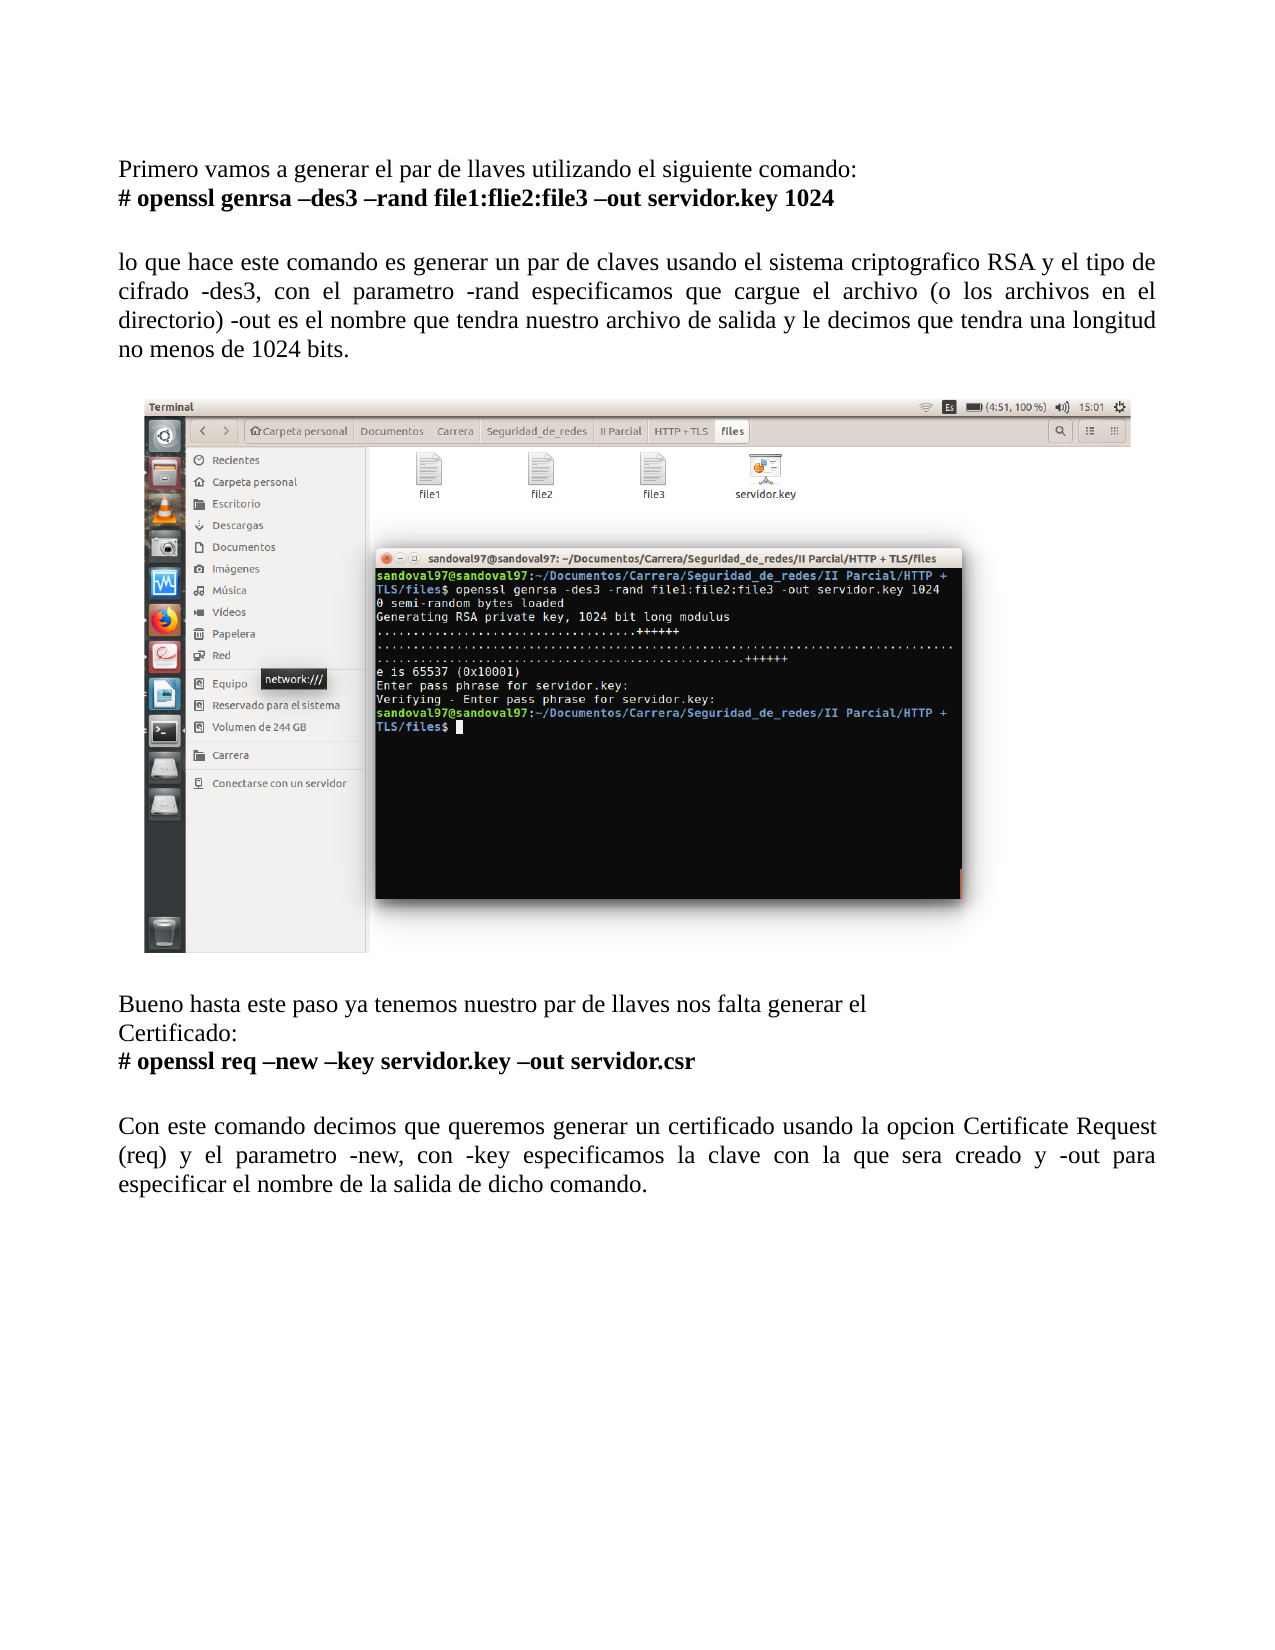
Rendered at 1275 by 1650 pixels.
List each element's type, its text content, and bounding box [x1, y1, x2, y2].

text Certificado: [118, 1018, 1157, 1046]
text Bueno hasta este paso ya tenemos nuestro par de llaves nos falta generar el [118, 989, 1157, 1018]
text # openssl req –new –key servidor.key –out servidor.csr [118, 1046, 1157, 1075]
text Primero vamos a generar el par de llaves utilizando el siguiente comando: [118, 154, 1157, 183]
picture [144, 398, 1131, 953]
text lo que hace este comando es generar un par de claves usando el sistema criptografico RSA y el tipo de cifrado -des3, con el parametro -rand especificamos que cargue el archivo (o los archivos en el directorio) -out es el nombre que tendra nuestro archivo de salida y le decimos que tendra una longitud no menos de 1024 bits. [118, 247, 1157, 362]
text Con este comando decimos que queremos generar un certificado usando la opcion Certificate Request (req) y el parametro -new, con -key especificamos la clave con la que sera creado y -out para especificar el nombre de la salida de dicho comando. [118, 1111, 1157, 1197]
text # openssl genrsa –des3 –rand file1:flie2:file3 –out servidor.key 1024 [118, 183, 1157, 212]
